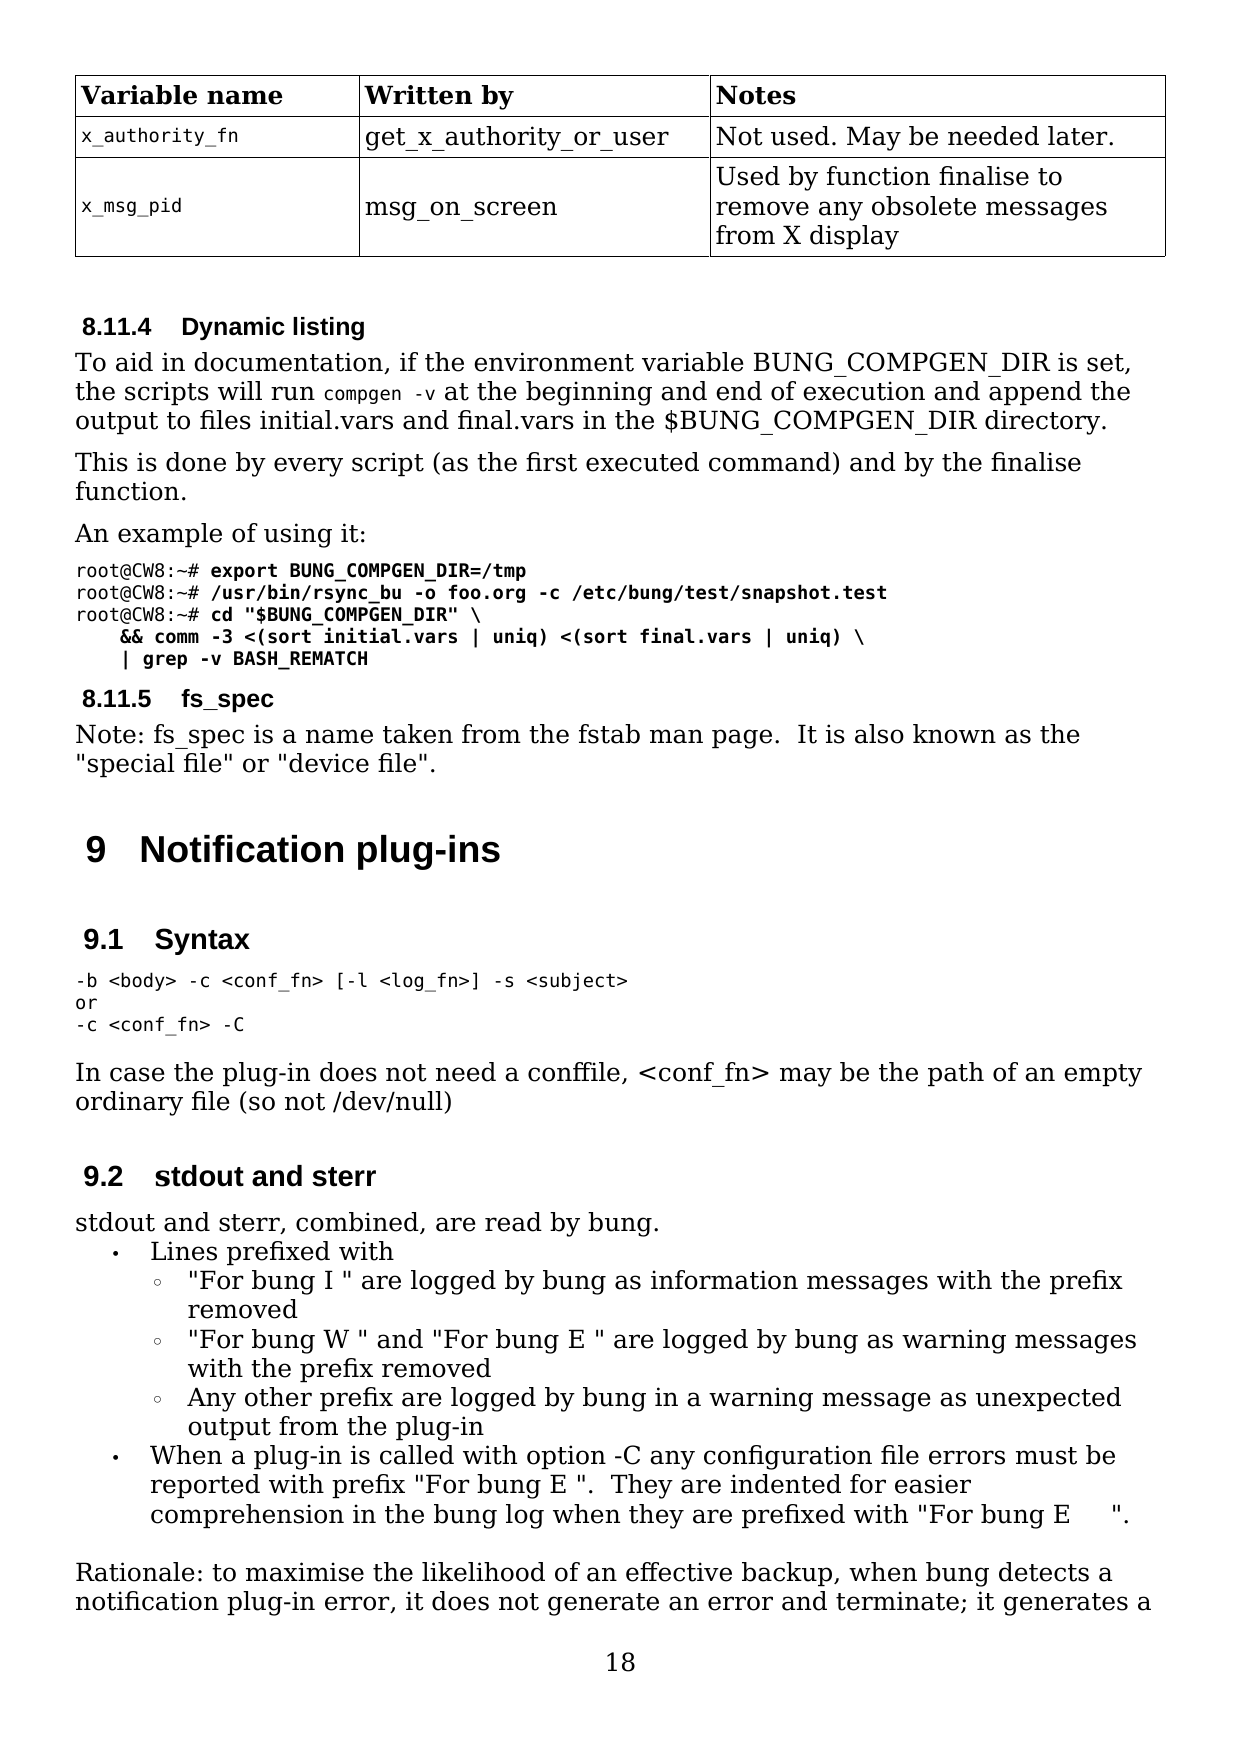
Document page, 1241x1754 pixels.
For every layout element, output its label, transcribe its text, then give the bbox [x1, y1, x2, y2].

list Any other prefix are logged by bung in a warning message as unexpected output from the plug-in [150, 1383, 1166, 1441]
text To aid in documentation, if the environment variable BUNG_COMPGEN_DIR is set, the scripts will run compgen -v at the beginning and end of execution and append the output to files initial.vars and final.vars in the $BUNG_COMPGEN_DIR directory. [75, 348, 1166, 435]
text && comm -3 <(sort initial.vars | uniq) <(sort final.vars | uniq) \ [75, 626, 1166, 648]
text Rationale: to maximise the likelihood of an effective backup, when bung detects a notification plug-in error, it does not generate an error and terminate; it generates a [75, 1558, 1166, 1616]
text This is done by every script (as the first executed command) and by the finalise function. [75, 448, 1166, 506]
list When a plug-in is called with option -C any configuration file errors must be reported with prefix "For bung E ". They are indented for easier comprehension in the bung log when they are prefixed with "For bung E ". [112, 1441, 1166, 1529]
subtitle stdout and sterr [75, 1159, 1166, 1193]
text root@CW8:~# cd "$BUNG_COMPGEN_DIR" \ [75, 604, 1166, 626]
text Note: fs_spec is a name taken from the fstab man page. It is also known as the "special file" or "device file". [75, 720, 1166, 778]
subtitle fs_spec [75, 685, 1166, 713]
text An example of using it: [75, 519, 1166, 548]
table_header Notes [711, 76, 1165, 116]
table_cell x_msg_pid [76, 158, 359, 256]
list "For bung I " are logged by bung as information messages with the prefix removed [150, 1266, 1166, 1325]
table_header Written by [360, 76, 709, 116]
text -b <body> -c <conf_fn> [-l <log_fn>] -s <subject> [75, 971, 1166, 992]
table_cell Used by function finalise to remove any obsolete messages from X display [711, 158, 1165, 256]
table_cell Not used. May be needed later. [711, 117, 1165, 157]
table_cell get_x_authority_or_user [360, 117, 709, 157]
text stdout and sterr, combined, are read by bung. [75, 1208, 1166, 1237]
table_cell msg_on_screen [360, 158, 709, 256]
subtitle Notification plug-ins [75, 828, 1166, 870]
text or [75, 992, 1166, 1014]
table_cell x_authority_fn [76, 117, 359, 157]
list Lines prefixed with [112, 1237, 1166, 1266]
text | grep -v BASH_REMATCH [75, 648, 1166, 670]
subtitle Syntax [75, 923, 1166, 956]
text In case the plug-in does not need a conffile, <conf_fn> may be the path of an empty ordinary file (so not /dev/null) [75, 1058, 1166, 1116]
text root@CW8:~# /usr/bin/rsync_bu -o foo.org -c /etc/bung/test/snapshot.test [75, 582, 1166, 604]
text root@CW8:~# export BUNG_COMPGEN_DIR=/tmp [75, 560, 1166, 582]
subtitle Dynamic listing [75, 312, 1166, 340]
list "For bung W " and "For bung E " are logged by bung as warning messages with the prefix removed [150, 1325, 1166, 1383]
text -c <conf_fn> -C [75, 1014, 1166, 1036]
table_header Variable name [76, 76, 359, 116]
